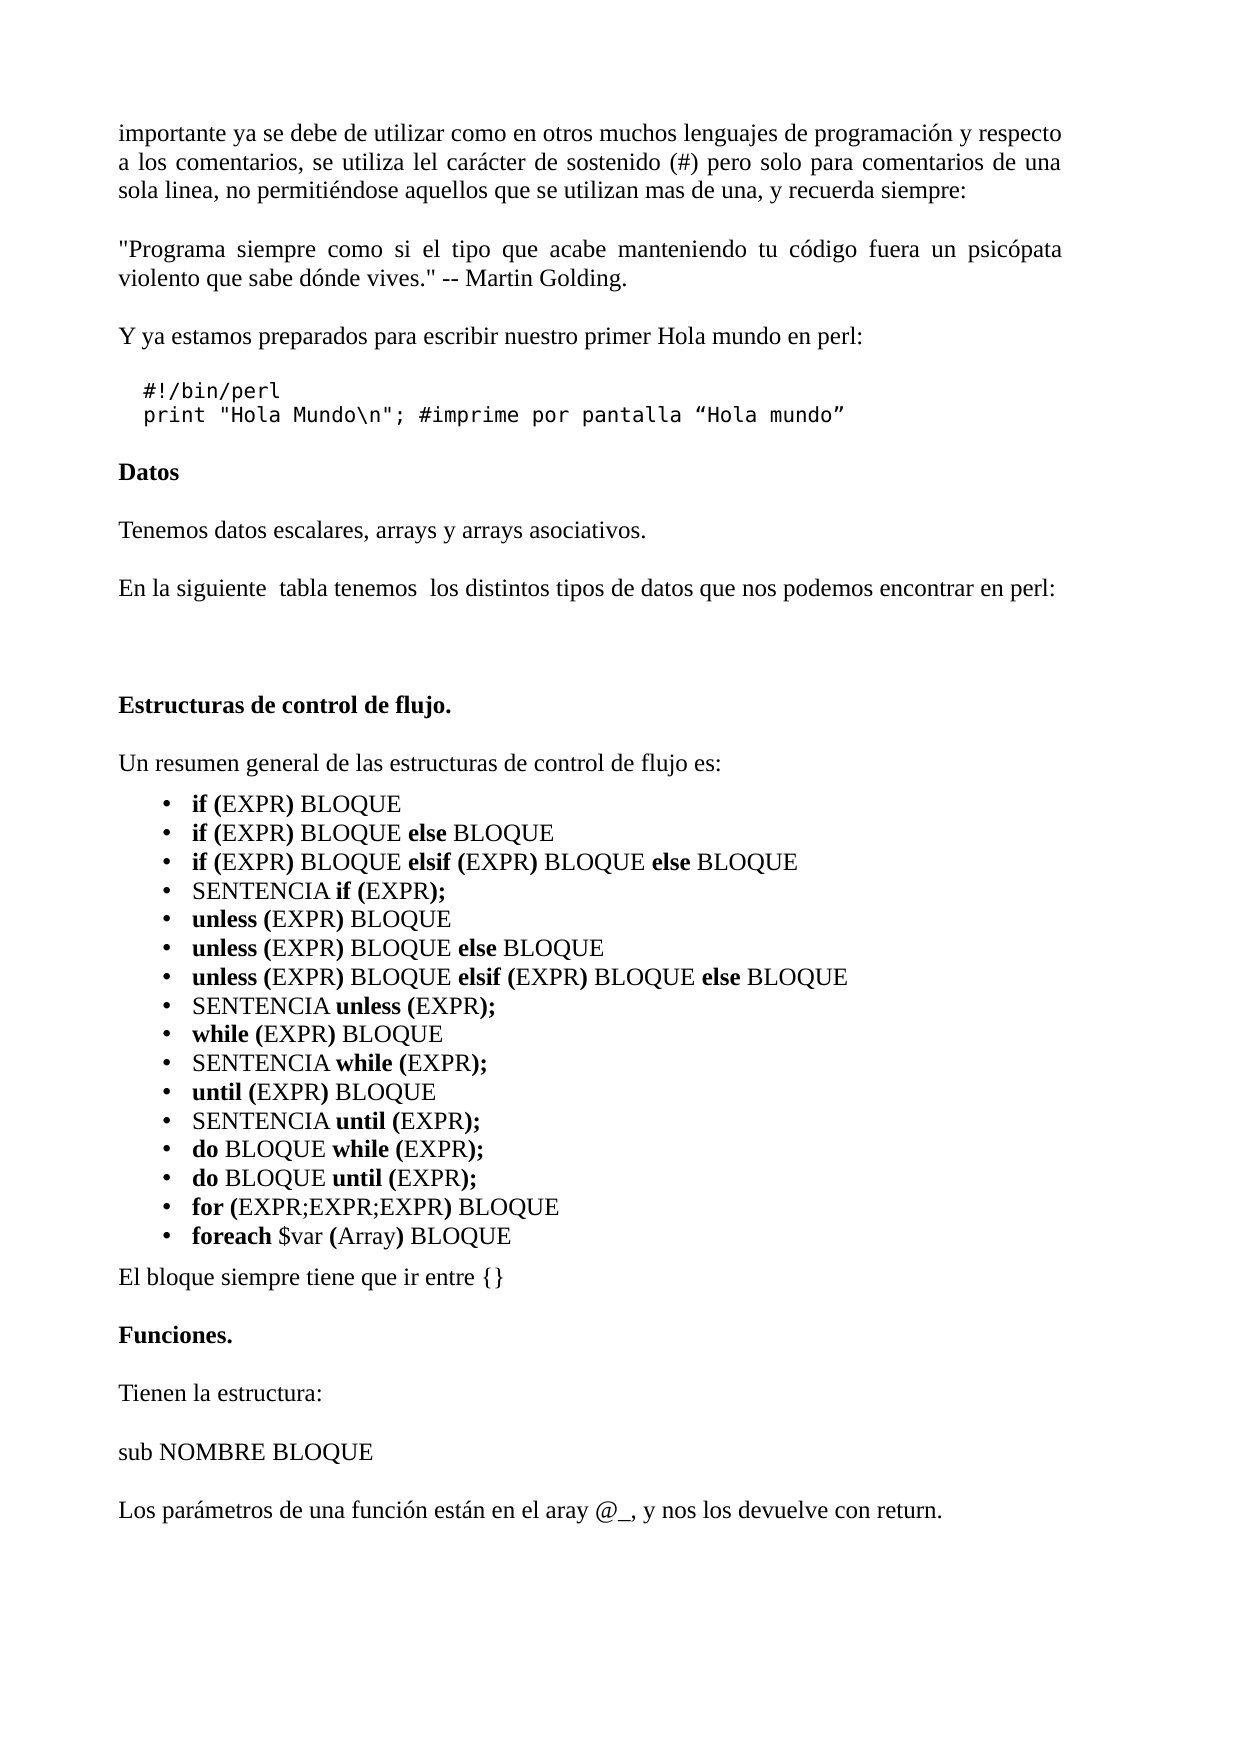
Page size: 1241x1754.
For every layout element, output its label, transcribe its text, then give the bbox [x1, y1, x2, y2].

list SENTENCIA if (EXPR); [162, 876, 1122, 904]
text Los parámetros de una función están en el aray @_, y nos los devuelve con return. [118, 1495, 1063, 1524]
list do BLOQUE while (EXPR); [162, 1134, 1122, 1163]
text En la siguiente tabla tenemos los distintos tipos de datos que nos podemos encontrar en perl: [118, 573, 1063, 602]
list if (EXPR) BLOQUE else BLOQUE [162, 818, 1122, 847]
text importante ya se debe de utilizar como en otros muchos lenguajes de programación y respecto a los comentarios, se utiliza lel carácter de sostenido (#) pero solo para comentarios de una sola linea, no permitiéndose aquellos que se utilizan mas de una, y recuerda siempre: [118, 118, 1063, 204]
text Un resumen general de las estructuras de control de flujo es: [118, 748, 1063, 777]
text Y ya estamos preparados para escribir nuestro primer Hola mundo en perl: [118, 321, 1063, 349]
text #!/bin/perl [118, 379, 1063, 403]
list do BLOQUE until (EXPR); [162, 1163, 1122, 1192]
list SENTENCIA until (EXPR); [162, 1106, 1122, 1134]
text "Programa siempre como si el tipo que acabe manteniendo tu código fuera un psicópata violento que sabe dónde vives." -- Martin Golding. [118, 234, 1063, 291]
text Estructuras de control de flujo. [118, 690, 1063, 719]
list unless (EXPR) BLOQUE else BLOQUE [162, 933, 1122, 962]
text El bloque siempre tiene que ir entre {} [118, 1262, 1063, 1291]
list SENTENCIA unless (EXPR); [162, 991, 1122, 1019]
list unless (EXPR) BLOQUE [162, 904, 1122, 933]
list SENTENCIA while (EXPR); [162, 1048, 1122, 1077]
list foreach $var (Array) BLOQUE [162, 1221, 1122, 1249]
list until (EXPR) BLOQUE [162, 1077, 1122, 1106]
text Funciones. [118, 1320, 1063, 1349]
text Tenemos datos escalares, arrays y arrays asociativos. [118, 515, 1063, 544]
text Tienen la estructura: [118, 1378, 1063, 1407]
list if (EXPR) BLOQUE elsif (EXPR) BLOQUE else BLOQUE [162, 847, 1122, 876]
list if (EXPR) BLOQUE [162, 789, 1122, 818]
text print "Hola Mundo\n"; #imprime por pantalla “Hola mundo” [118, 403, 1122, 428]
list unless (EXPR) BLOQUE elsif (EXPR) BLOQUE else BLOQUE [162, 962, 1122, 991]
text Datos [118, 457, 1063, 486]
list for (EXPR;EXPR;EXPR) BLOQUE [162, 1192, 1122, 1221]
text sub NOMBRE BLOQUE [118, 1437, 1063, 1465]
list while (EXPR) BLOQUE [162, 1019, 1122, 1048]
